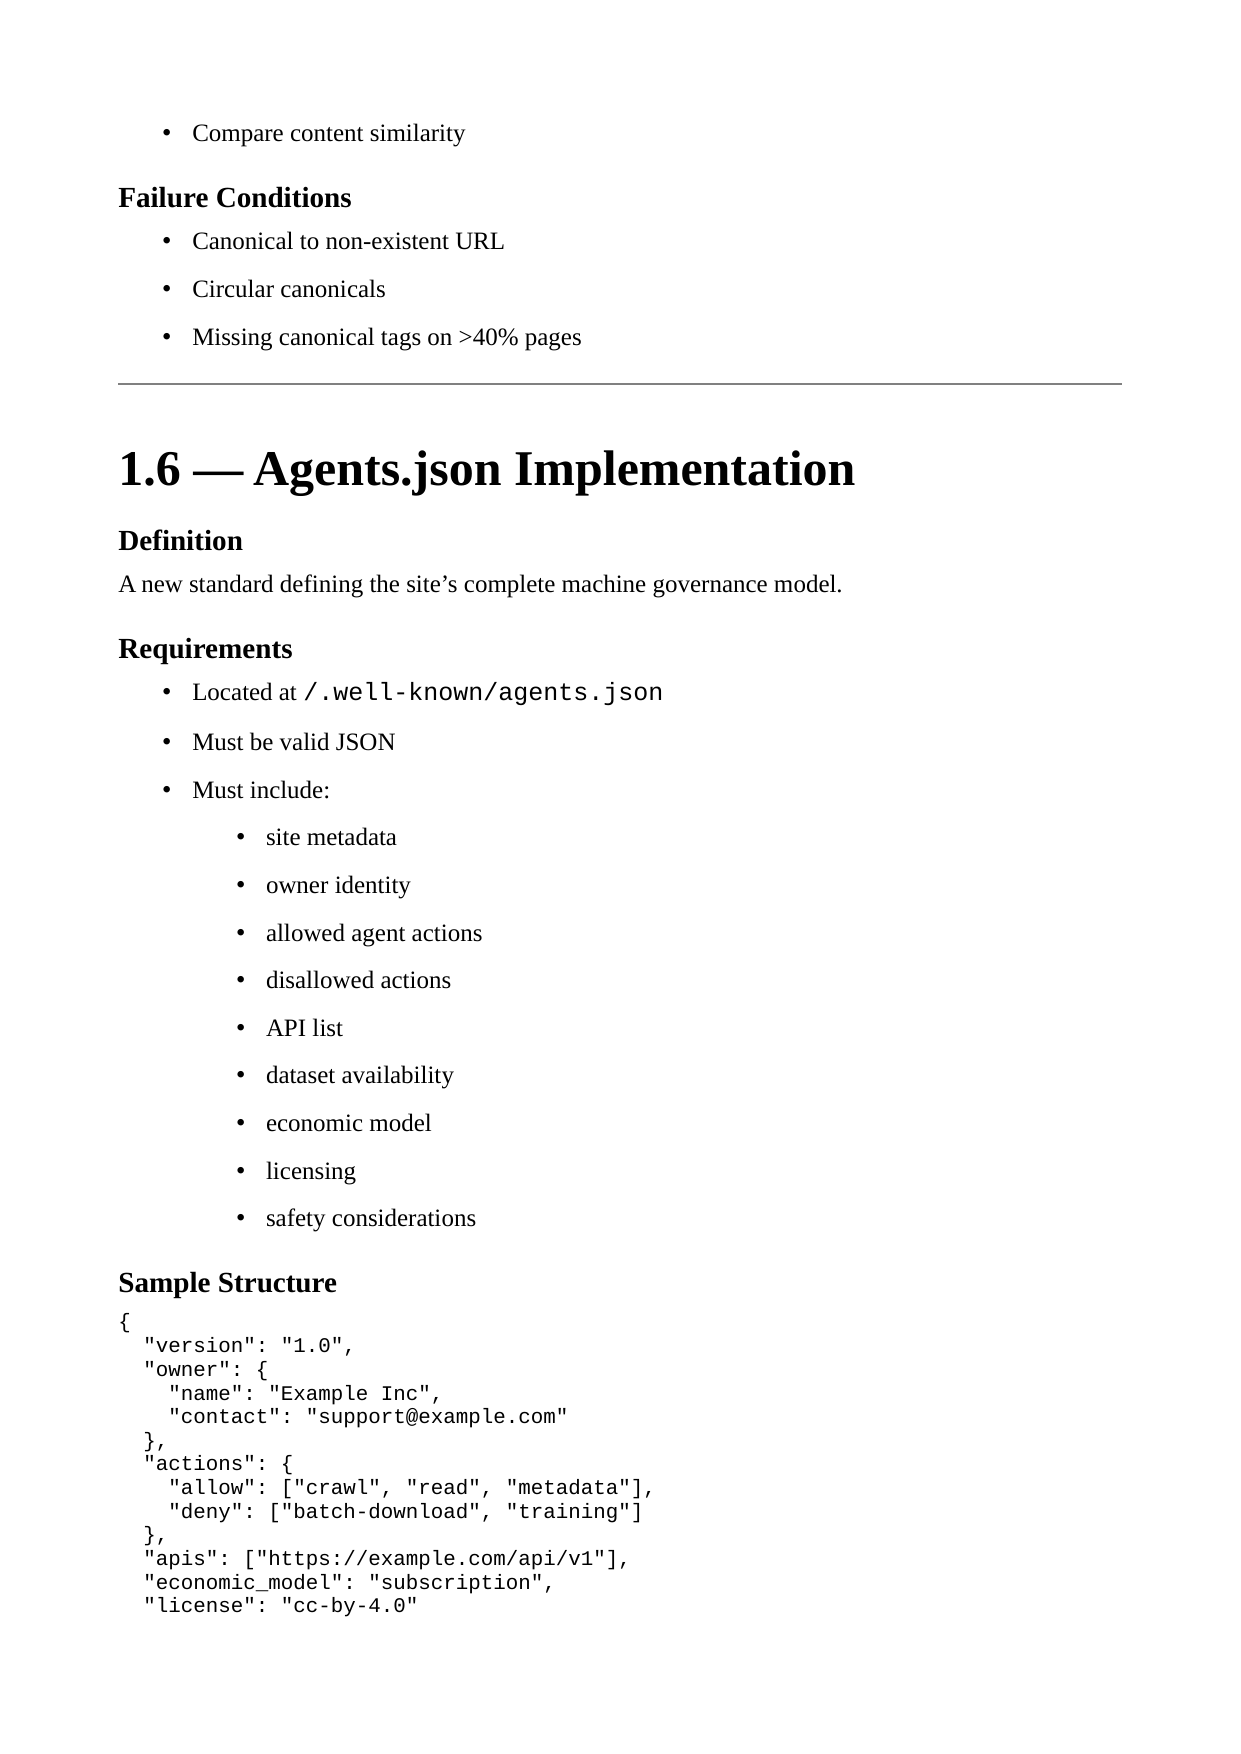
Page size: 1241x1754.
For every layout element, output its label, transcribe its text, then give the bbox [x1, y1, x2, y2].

text { [118, 1312, 1122, 1335]
list Compare content similarity [162, 118, 1122, 147]
list disallowed actions [236, 965, 1122, 994]
list Located at /.well-known/agents.json [162, 677, 1122, 708]
list Canonical to non-existent URL [162, 226, 1122, 255]
list site metadata [236, 822, 1122, 851]
text "allow": ["crawl", "read", "metadata"], [118, 1477, 1122, 1501]
subtitle Failure Conditions [118, 180, 1122, 214]
text A new standard defining the site’s complete machine governance model. [118, 569, 1122, 598]
text "actions": { [118, 1453, 1122, 1477]
subtitle Requirements [118, 631, 1122, 665]
list safety considerations [236, 1203, 1122, 1232]
subtitle Definition [118, 523, 1122, 557]
text "apis": ["https://example.com/api/v1"], [118, 1548, 1122, 1572]
text "license": "cc-by-4.0" [118, 1595, 1122, 1619]
subtitle 1.6 — Agents.json Implementation [118, 438, 1122, 496]
list owner identity [236, 870, 1122, 899]
text }, [118, 1430, 1122, 1453]
text "deny": ["batch-download", "training"] [118, 1501, 1122, 1524]
text "contact": "support@example.com" [118, 1406, 1122, 1430]
text }, [118, 1524, 1122, 1548]
text "economic_model": "subscription", [118, 1572, 1122, 1595]
list Circular canonicals [162, 274, 1122, 303]
text "name": "Example Inc", [118, 1382, 1122, 1406]
subtitle Sample Structure [118, 1266, 1122, 1299]
list allowed agent actions [236, 918, 1122, 946]
list Missing canonical tags on >40% pages [162, 322, 1122, 350]
list API list [236, 1013, 1122, 1042]
list Must include: [162, 775, 1122, 804]
list dataset availability [236, 1061, 1122, 1089]
text "owner": { [118, 1359, 1122, 1382]
list economic model [236, 1108, 1122, 1137]
text "version": "1.0", [118, 1335, 1122, 1359]
list licensing [236, 1156, 1122, 1184]
list Must be valid JSON [162, 727, 1122, 756]
